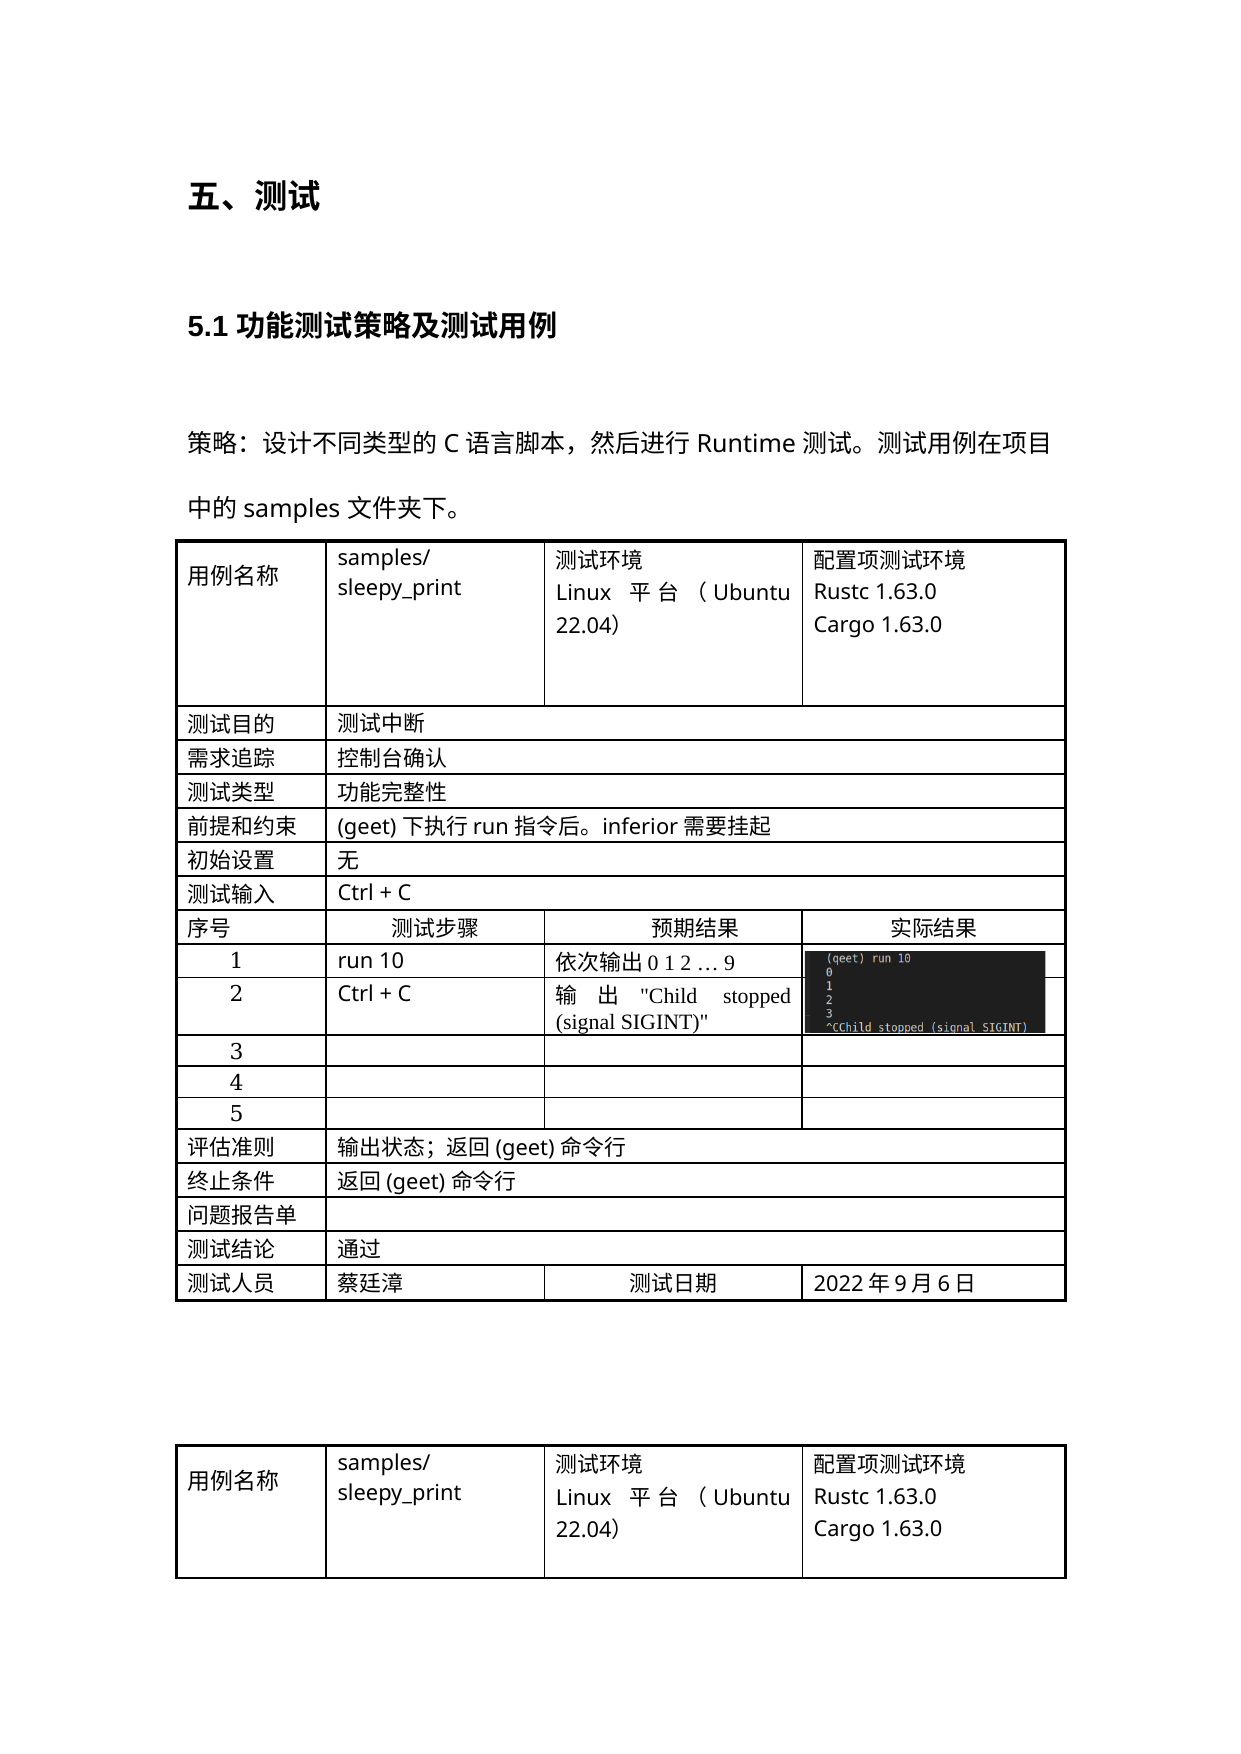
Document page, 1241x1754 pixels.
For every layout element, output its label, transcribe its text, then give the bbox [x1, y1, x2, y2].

table_cell 测试目的 [178, 707, 325, 739]
table_cell 依次输出0 1 2 … 9 [545, 945, 801, 977]
table_cell [803, 1067, 1064, 1097]
table_cell 测试步骤 [327, 911, 544, 943]
table_cell Ctrl + C [327, 978, 544, 1034]
table_cell 测试人员 [178, 1266, 325, 1298]
table_header 配置项测试环境 Rustc 1.63.0 Cargo 1.63.0 [803, 543, 1064, 705]
table_cell [327, 1198, 1064, 1230]
table_cell 返回 (geet) 命令行 [327, 1164, 1064, 1196]
table_header 测试环境 Linux 平台（Ubuntu 22.04） [545, 1447, 802, 1577]
table_cell [178, 978, 325, 1034]
table_cell 测试类型 [178, 775, 325, 807]
table_cell [803, 978, 1064, 1034]
table_header 用例名称 [178, 1447, 325, 1577]
table_cell 功能完整性 [327, 775, 1064, 807]
table_cell [545, 1036, 801, 1065]
table_cell 需求追踪 [178, 741, 325, 773]
table_cell 输出"Child stopped (signal SIGINT)" [545, 978, 801, 1034]
table_cell 序号 [178, 911, 325, 943]
table_cell 测试日期 [545, 1266, 801, 1298]
table_cell 输出状态；返回 (geet) 命令行 [327, 1130, 1064, 1162]
table_cell [327, 1067, 544, 1097]
table_cell 控制台确认 [327, 741, 1064, 773]
table_cell 2022年9月6日 [803, 1266, 1064, 1298]
table_cell [803, 1036, 1064, 1065]
subtitle 5.1 功能测试策略及测试用例 [187, 291, 1053, 356]
table_cell 通过 [327, 1232, 1064, 1264]
table_cell 测试输入 [178, 877, 325, 909]
table_cell 问题报告单 [178, 1198, 325, 1230]
table_cell 预期结果 [545, 911, 801, 943]
table_cell 前提和约束 [178, 809, 325, 841]
table_header 配置项测试环境 Rustc 1.63.0 Cargo 1.63.0 [803, 1447, 1064, 1577]
table_cell (geet) 下执行 run 指令后。inferior 需要挂起 [327, 809, 1064, 841]
table_cell 测试结论 [178, 1232, 325, 1264]
table_header samples/sleepy_print [327, 543, 544, 705]
table_cell [178, 1067, 325, 1097]
table_cell [803, 945, 1064, 977]
table_cell 终止条件 [178, 1164, 325, 1196]
table_cell [178, 1098, 325, 1128]
table_cell [545, 1067, 801, 1097]
table_header 用例名称 [178, 543, 325, 705]
table_header 测试环境 Linux 平台（Ubuntu 22.04） [545, 543, 802, 705]
picture [804, 951, 1046, 1033]
table_cell 初始设置 [178, 843, 325, 875]
table_cell 实际结果 [803, 911, 1064, 943]
table_cell 蔡廷漳 [327, 1266, 544, 1298]
table_header samples/sleepy_print [327, 1447, 544, 1577]
table_cell [803, 1098, 1064, 1128]
table_cell [327, 1036, 544, 1065]
table_cell [327, 1098, 544, 1128]
table_cell 测试中断 [327, 707, 1064, 739]
table_cell [545, 1098, 801, 1128]
table_cell run 10 [327, 945, 544, 977]
table_cell [178, 1036, 325, 1065]
table_cell [178, 945, 325, 977]
table_cell Ctrl + C [327, 877, 1064, 909]
text 策略：设计不同类型的 C 语言脚本，然后进行 Runtime 测试。测试用例在项目中的 samples 文件夹下。 [187, 409, 1053, 539]
table_cell 无 [327, 843, 1064, 875]
subtitle 五、测试 [187, 162, 1053, 227]
table_cell 评估准则 [178, 1130, 325, 1162]
